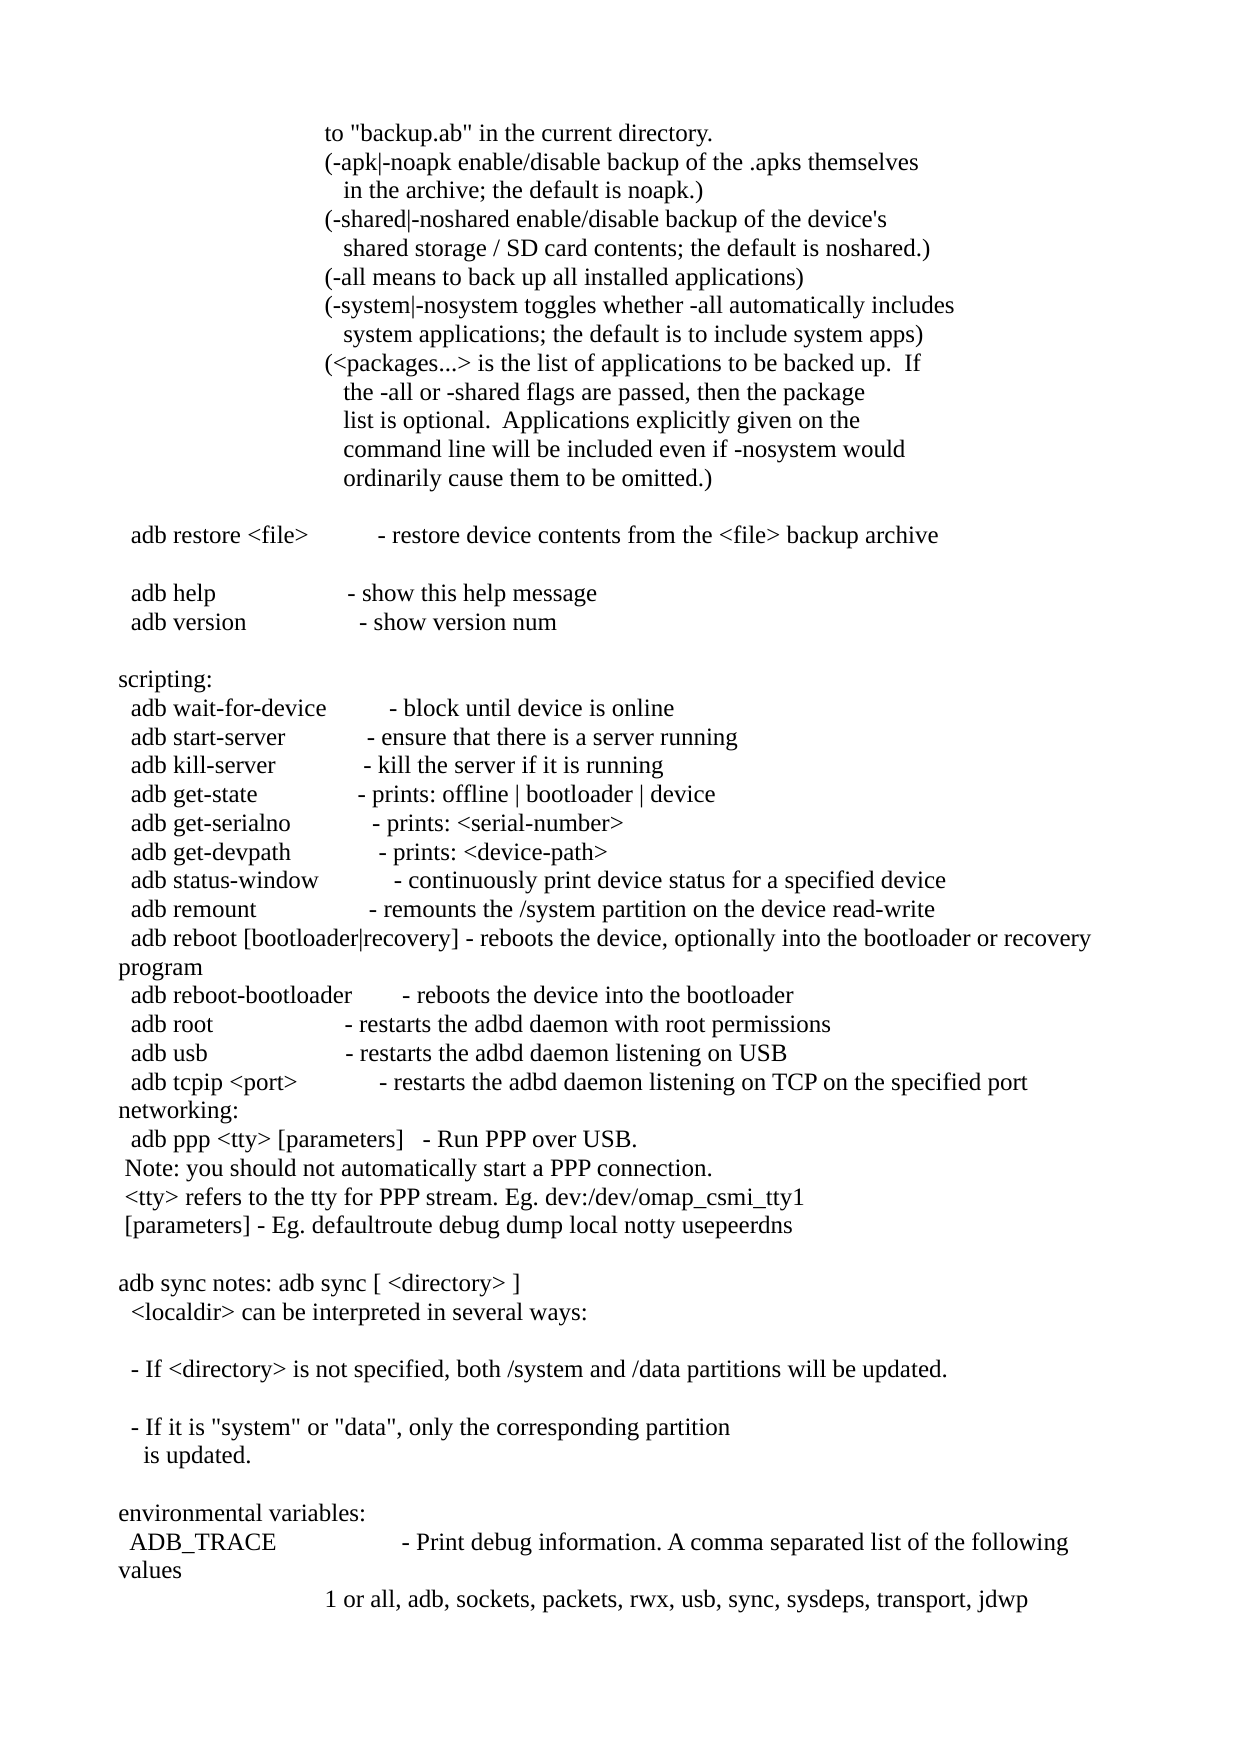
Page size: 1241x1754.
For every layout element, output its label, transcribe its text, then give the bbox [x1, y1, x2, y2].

text adb ppp <tty> [parameters] - Run PPP over USB. [118, 1124, 1122, 1153]
text the -all or -shared flags are passed, then the package [118, 377, 1122, 406]
text ordinarily cause them to be omitted.) [118, 463, 1122, 492]
text in the archive; the default is noapk.) [118, 176, 1122, 204]
text adb reboot [bootloader|recovery] - reboots the device, optionally into the bootloader or recovery program [118, 923, 1122, 981]
text - If it is "system" or "data", only the corresponding partition [118, 1412, 1122, 1441]
text adb status-window - continuously print device status for a specified device [118, 866, 1122, 894]
text scripting: [118, 664, 1122, 693]
text (-shared|-noshared enable/disable backup of the device's [118, 204, 1122, 233]
text adb tcpip <port> - restarts the adbd daemon listening on TCP on the specified port [118, 1067, 1122, 1096]
text <localdir> can be interpreted in several ways: [118, 1297, 1122, 1326]
text list is optional. Applications explicitly given on the [118, 406, 1122, 434]
text adb sync notes: adb sync [ <directory> ] [118, 1268, 1122, 1297]
text adb remount - remounts the /system partition on the device read-write [118, 894, 1122, 923]
text shared storage / SD card contents; the default is noshared.) [118, 233, 1122, 262]
text to "backup.ab" in the current directory. [118, 118, 1122, 147]
text networking: [118, 1096, 1122, 1124]
text adb start-server - ensure that there is a server running [118, 722, 1122, 751]
text adb get-serialno - prints: <serial-number> [118, 808, 1122, 837]
text system applications; the default is to include system apps) [118, 319, 1122, 348]
text [parameters] - Eg. defaultroute debug dump local notty usepeerdns [118, 1211, 1122, 1239]
text adb version - show version num [118, 607, 1122, 636]
text (-system|-nosystem toggles whether -all automatically includes [118, 291, 1122, 319]
text adb wait-for-device - block until device is online [118, 693, 1122, 722]
text <tty> refers to the tty for PPP stream. Eg. dev:/dev/omap_csmi_tty1 [118, 1182, 1122, 1211]
text adb root - restarts the adbd daemon with root permissions [118, 1009, 1122, 1038]
text adb reboot-bootloader - reboots the device into the bootloader [118, 981, 1122, 1009]
text adb get-devpath - prints: <device-path> [118, 837, 1122, 866]
text adb help - show this help message [118, 578, 1122, 607]
text Note: you should not automatically start a PPP connection. [118, 1153, 1122, 1182]
text (-apk|-noapk enable/disable backup of the .apks themselves [118, 147, 1122, 176]
text - If <directory> is not specified, both /system and /data partitions will be updated. [118, 1354, 1122, 1383]
text is updated. [118, 1441, 1122, 1469]
text (<packages...> is the list of applications to be backed up. If [118, 348, 1122, 377]
text ADB_TRACE - Print debug information. A comma separated list of the following values [118, 1527, 1122, 1584]
text adb restore <file> - restore device contents from the <file> backup archive [118, 521, 1122, 549]
text environmental variables: [118, 1498, 1122, 1527]
text 1 or all, adb, sockets, packets, rwx, usb, sync, sysdeps, transport, jdwp [118, 1584, 1122, 1613]
text adb kill-server - kill the server if it is running [118, 751, 1122, 779]
text (-all means to back up all installed applications) [118, 262, 1122, 291]
text adb get-state - prints: offline | bootloader | device [118, 779, 1122, 808]
text adb usb - restarts the adbd daemon listening on USB [118, 1038, 1122, 1067]
text command line will be included even if -nosystem would [118, 434, 1122, 463]
